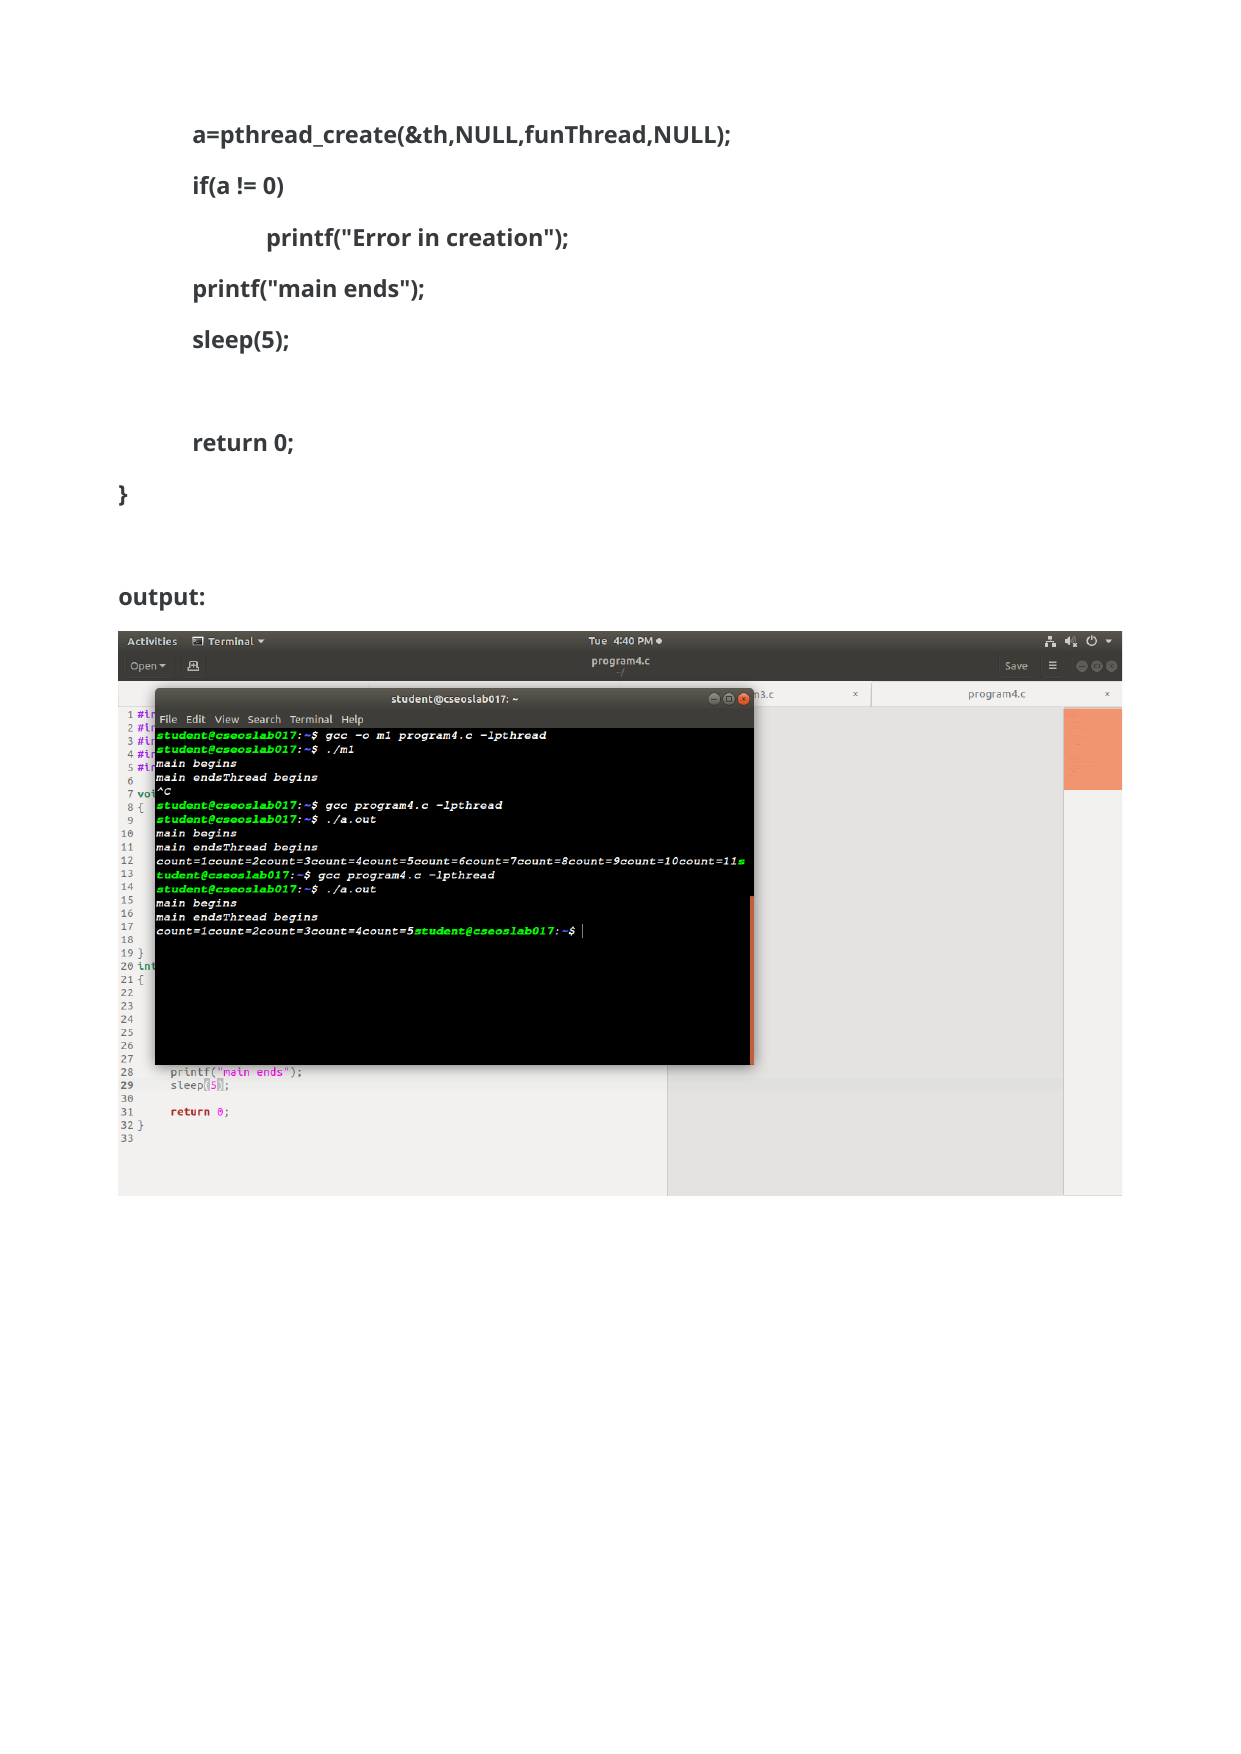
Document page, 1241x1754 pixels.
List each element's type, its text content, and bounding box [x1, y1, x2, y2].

picture [118, 631, 1123, 1196]
text return 0; [118, 426, 1122, 458]
text printf("main ends"); [118, 272, 1122, 304]
text printf("Error in creation"); [118, 221, 1122, 253]
text sleep(5); [118, 323, 1122, 356]
text if(a != 0) [118, 169, 1122, 201]
text output: [118, 580, 1122, 612]
text a=pthread_create(&th,NULL,funThread,NULL); [118, 118, 1122, 150]
text } [118, 478, 1122, 509]
